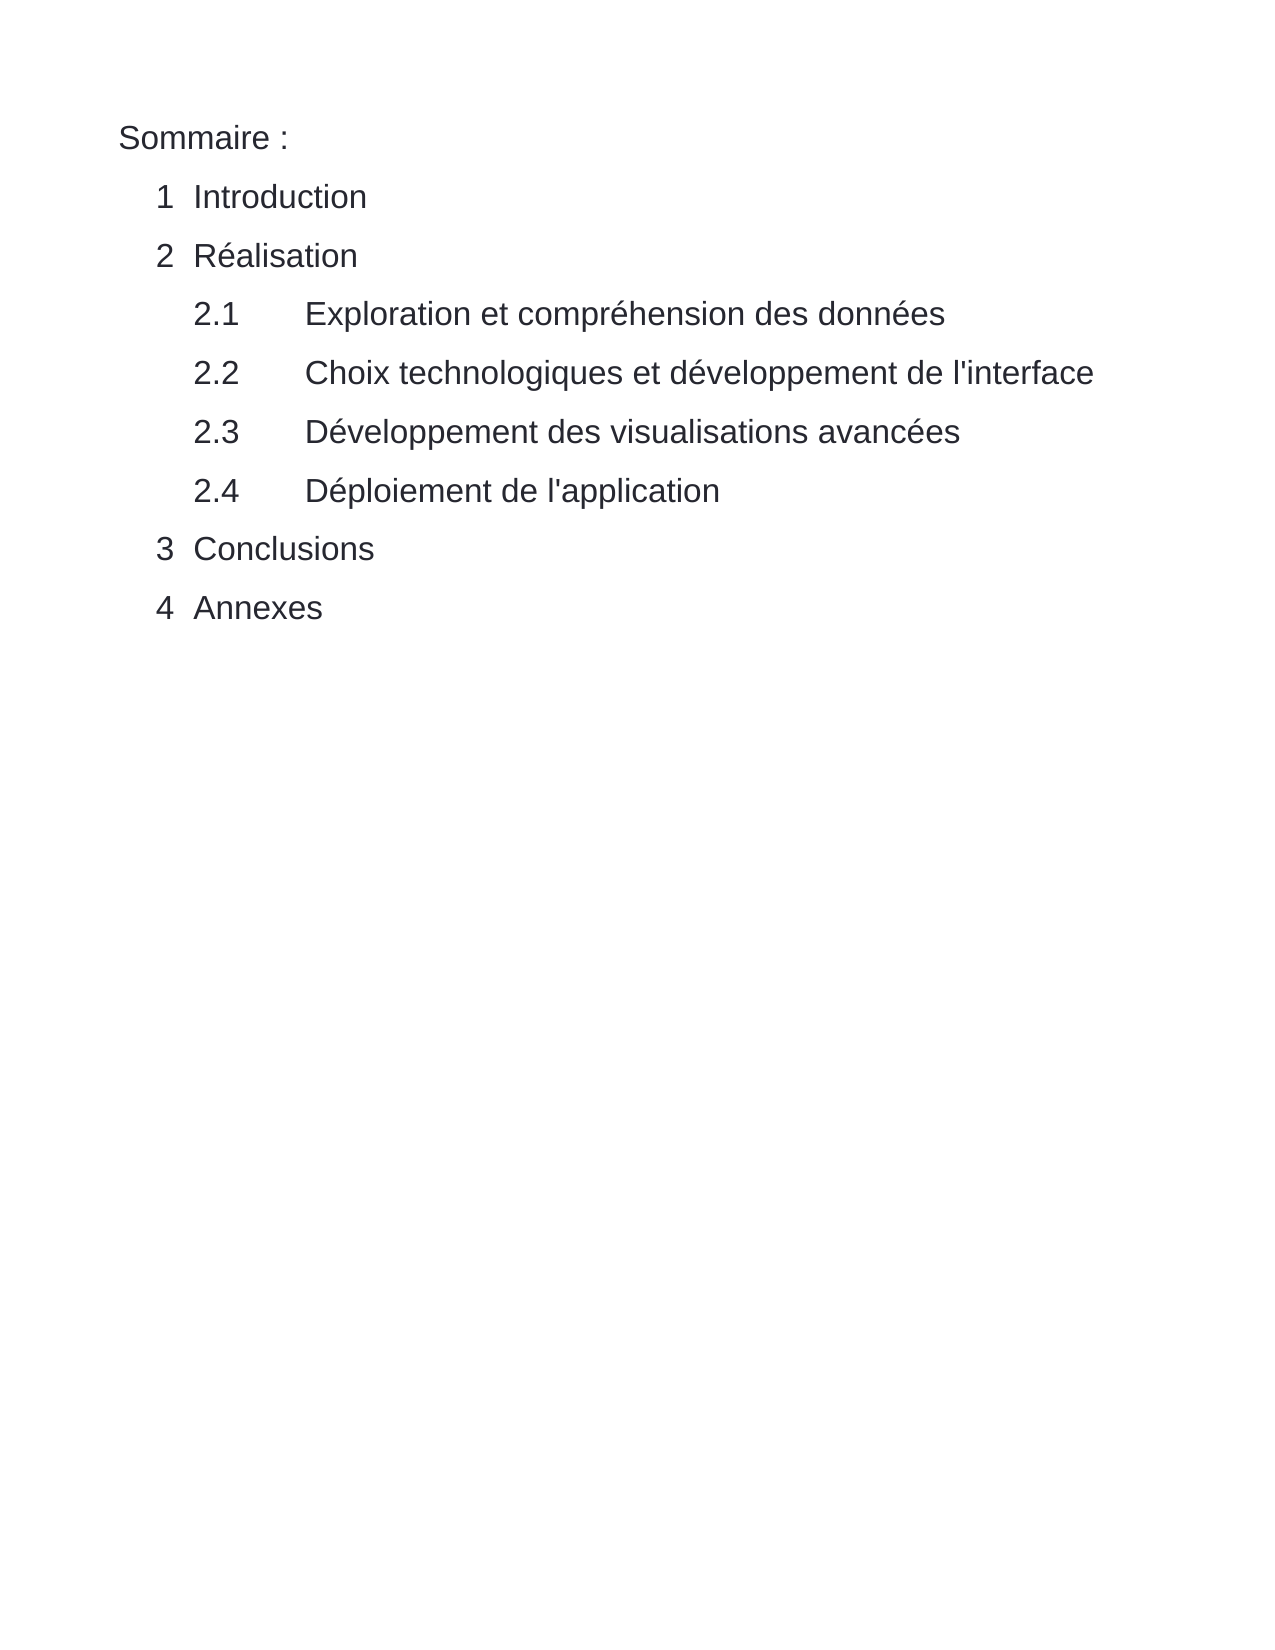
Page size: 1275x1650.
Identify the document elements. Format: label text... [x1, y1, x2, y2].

list Introduction [156, 177, 1157, 215]
list Réalisation [156, 236, 1157, 274]
list Déploiement de l'application [193, 471, 1157, 509]
list Choix technologiques et développement de l'interface [193, 353, 1157, 392]
list Développement des visualisations avancées [193, 412, 1157, 450]
list Conclusions [156, 529, 1157, 568]
list Exploration et compréhension des données [193, 294, 1157, 333]
text Sommaire : [118, 118, 1157, 157]
list Annexes [156, 588, 1157, 627]
